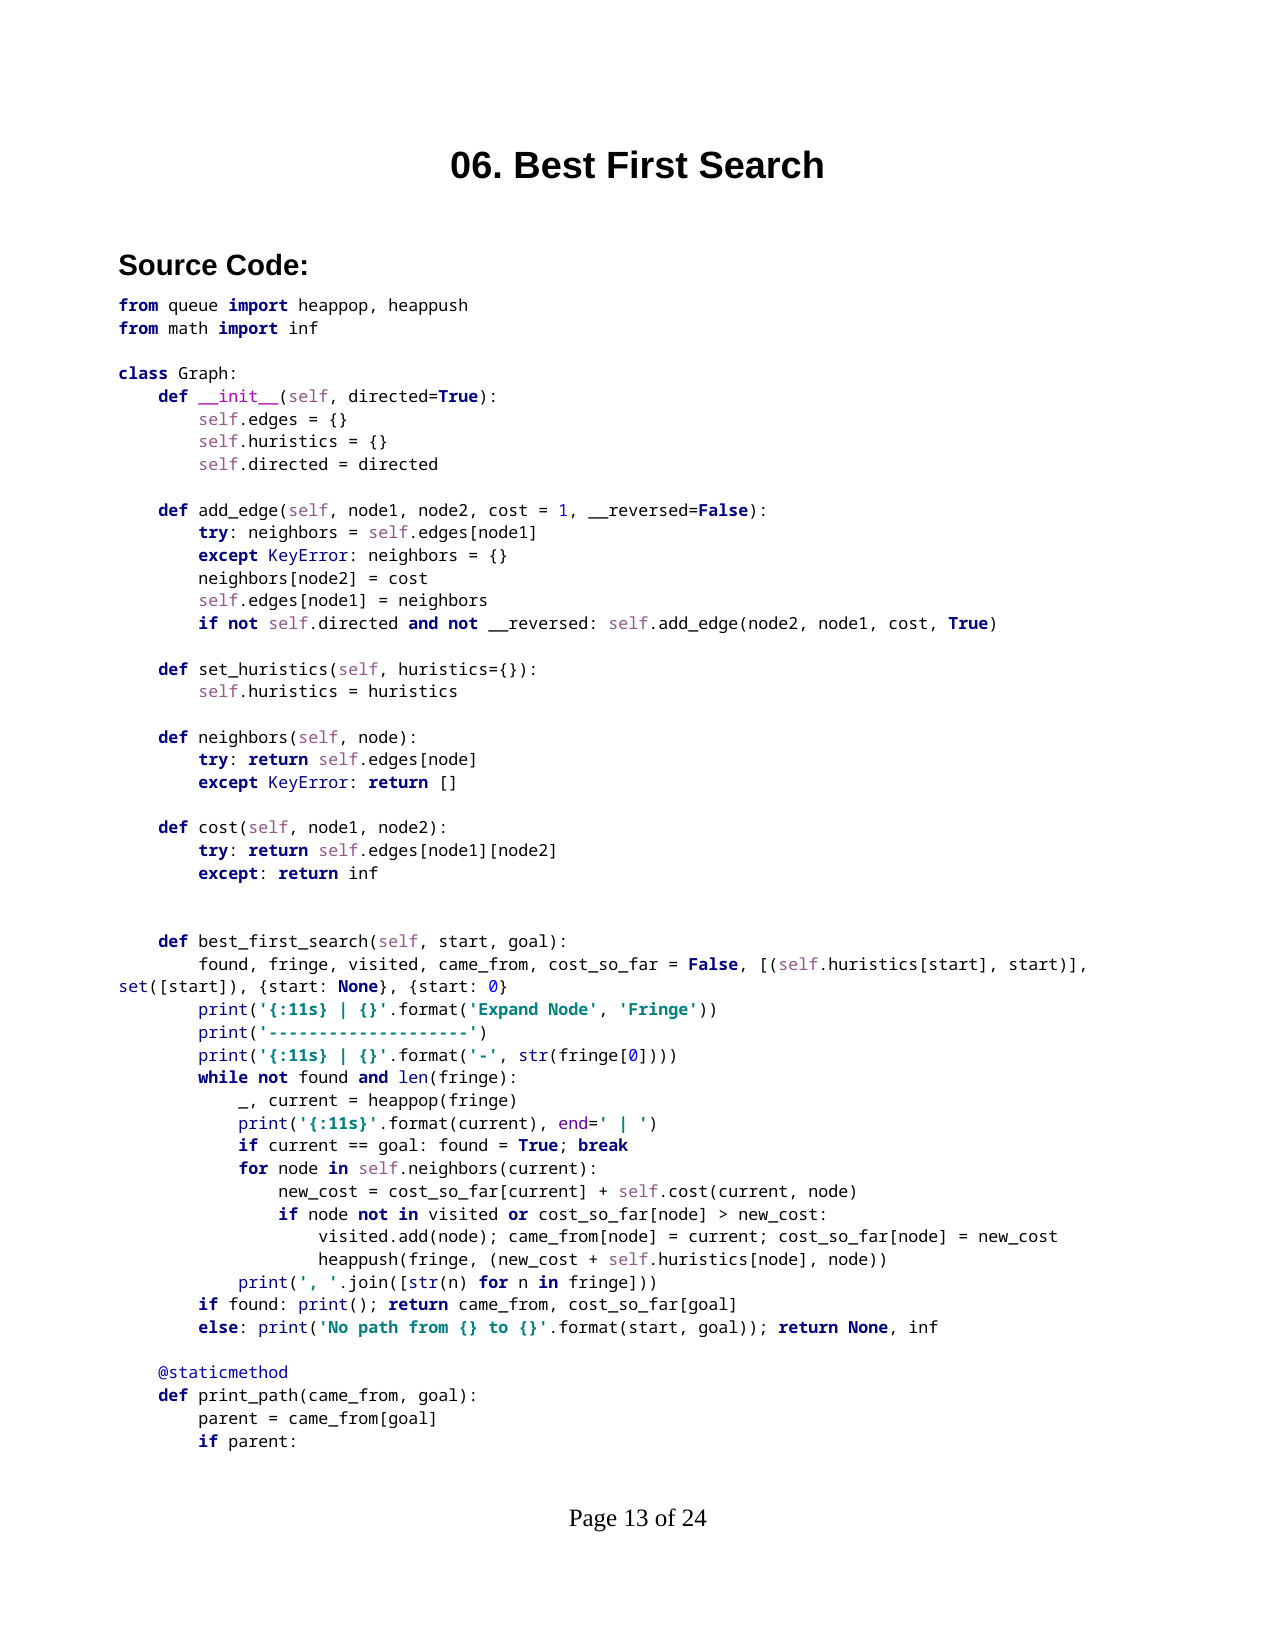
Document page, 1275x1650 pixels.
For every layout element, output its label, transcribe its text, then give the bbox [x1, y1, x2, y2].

subtitle 06. Best First Search [118, 143, 1157, 187]
subtitle Source Code: [118, 214, 1157, 281]
text from queue import heappop, heappush from math import inf class Graph: def __init__(self, directed=True): self.edges = {} self.huristics = {} self.directed = directed def add_edge(self, node1, node2, cost = 1, __reversed=False): try: neighbors = self.edges[node1] except KeyError: neighbors = {} neighbors[node2] = cost self.edges[node1] = neighbors if not self.directed and not __reversed: self.add_edge(node2, node1, cost, True) def set_huristics(self, huristics={}): self.huristics = huristics def neighbors(self, node): try: return self.edges[node] except KeyError: return [] def cost(self, node1, node2): try: return self.edges[node1][node2] except: return inf def best_first_search(self, start, goal): found, fringe, visited, came_from, cost_so_far = False, [(self.huristics[start], start)], set([start]), {start: None}, {start: 0} print('{:11s} | {}'.format('Expand Node', 'Fringe')) print('--------------------') print('{:11s} | {}'.format('-', str(fringe[0]))) while not found and len(fringe): _, current = heappop(fringe) print('{:11s}'.format(current), end=' | ') if current == goal: found = True; break for node in self.neighbors(current): new_cost = cost_so_far[current] + self.cost(current, node) if node not in visited or cost_so_far[node] > new_cost: visited.add(node); came_from[node] = current; cost_so_far[node] = new_cost heappush(fringe, (new_cost + self.huristics[node], node)) print(', '.join([str(n) for n in fringe])) if found: print(); return came_from, cost_so_far[goal] else: print('No path from {} to {}'.format(start, goal)); return None, inf @staticmethod def print_path(came_from, goal): parent = came_from[goal] if parent: [118, 294, 1157, 1452]
